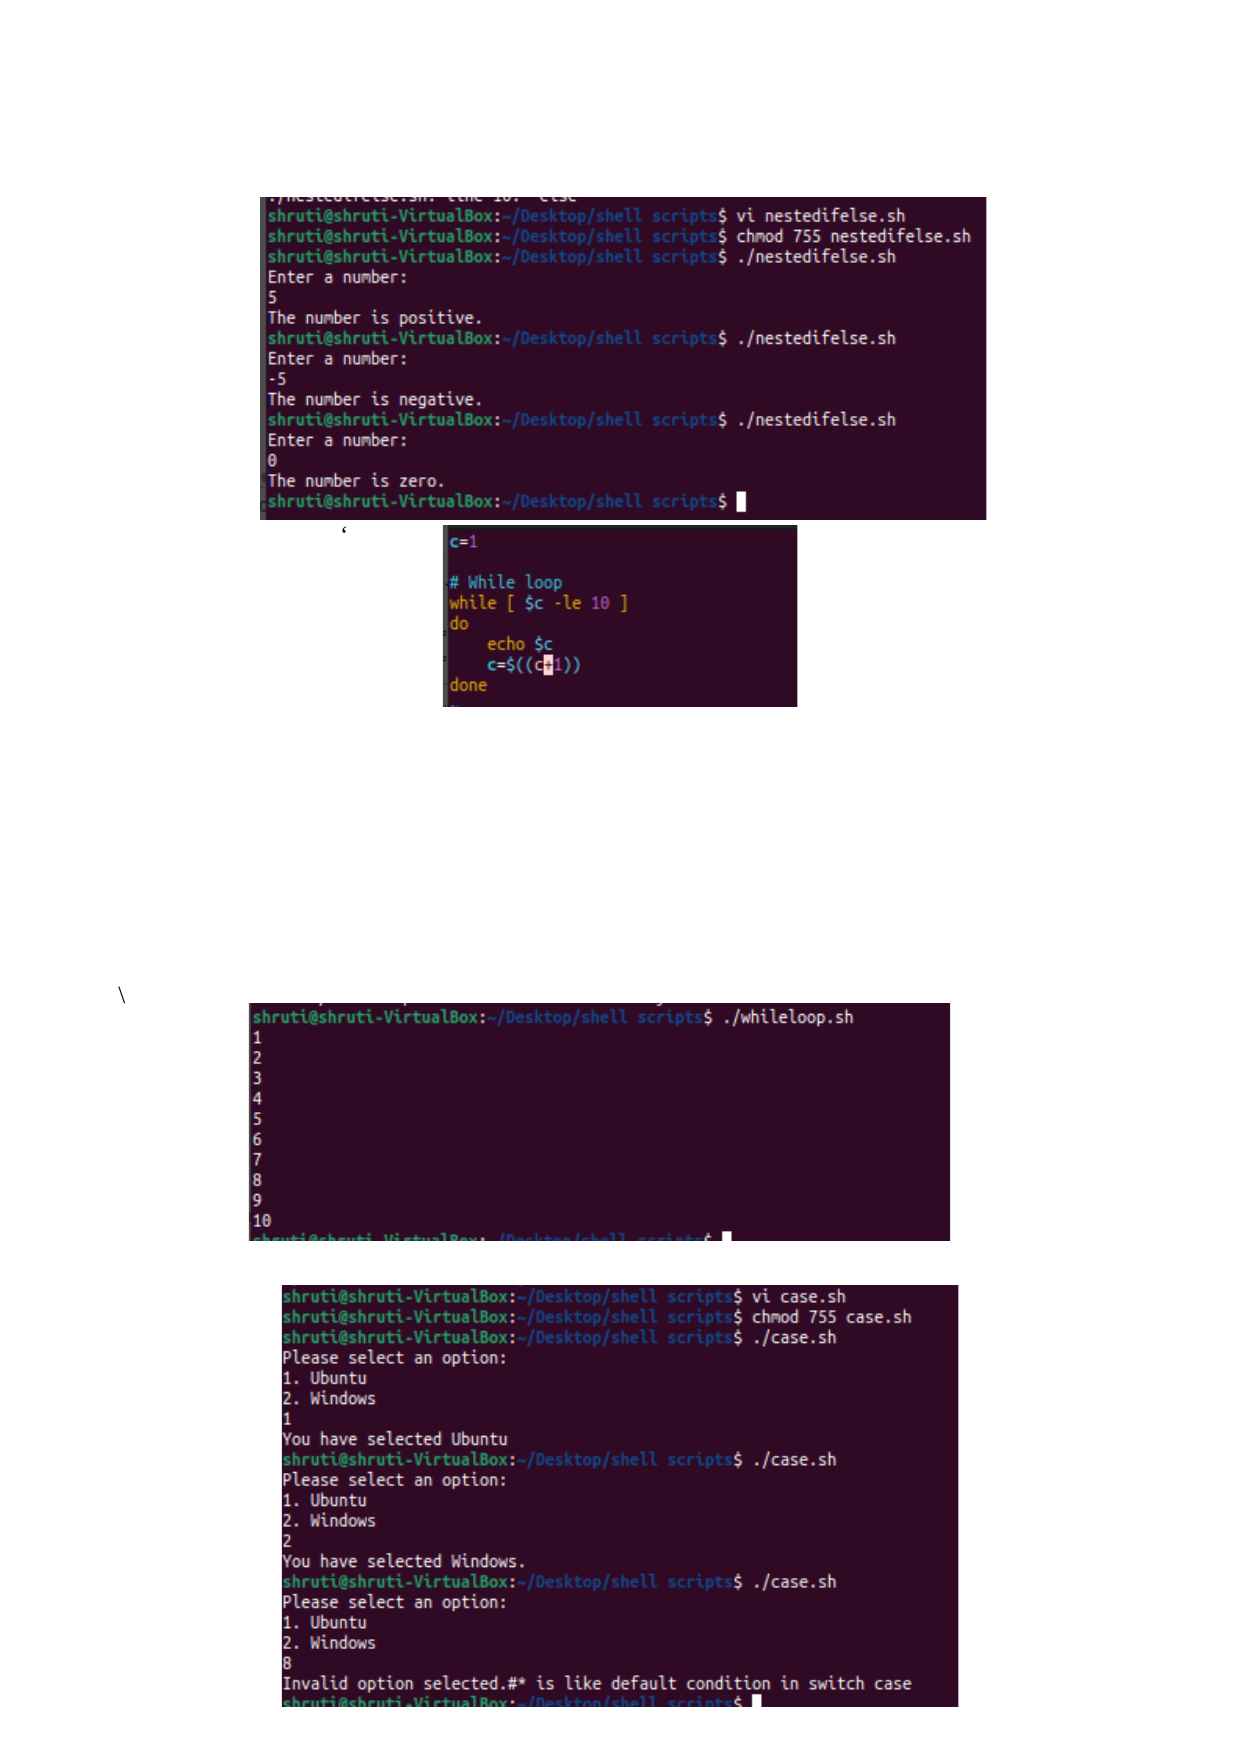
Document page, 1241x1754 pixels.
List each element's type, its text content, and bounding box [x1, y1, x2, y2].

text \ [118, 981, 1122, 1009]
text ‘ [118, 434, 1122, 607]
